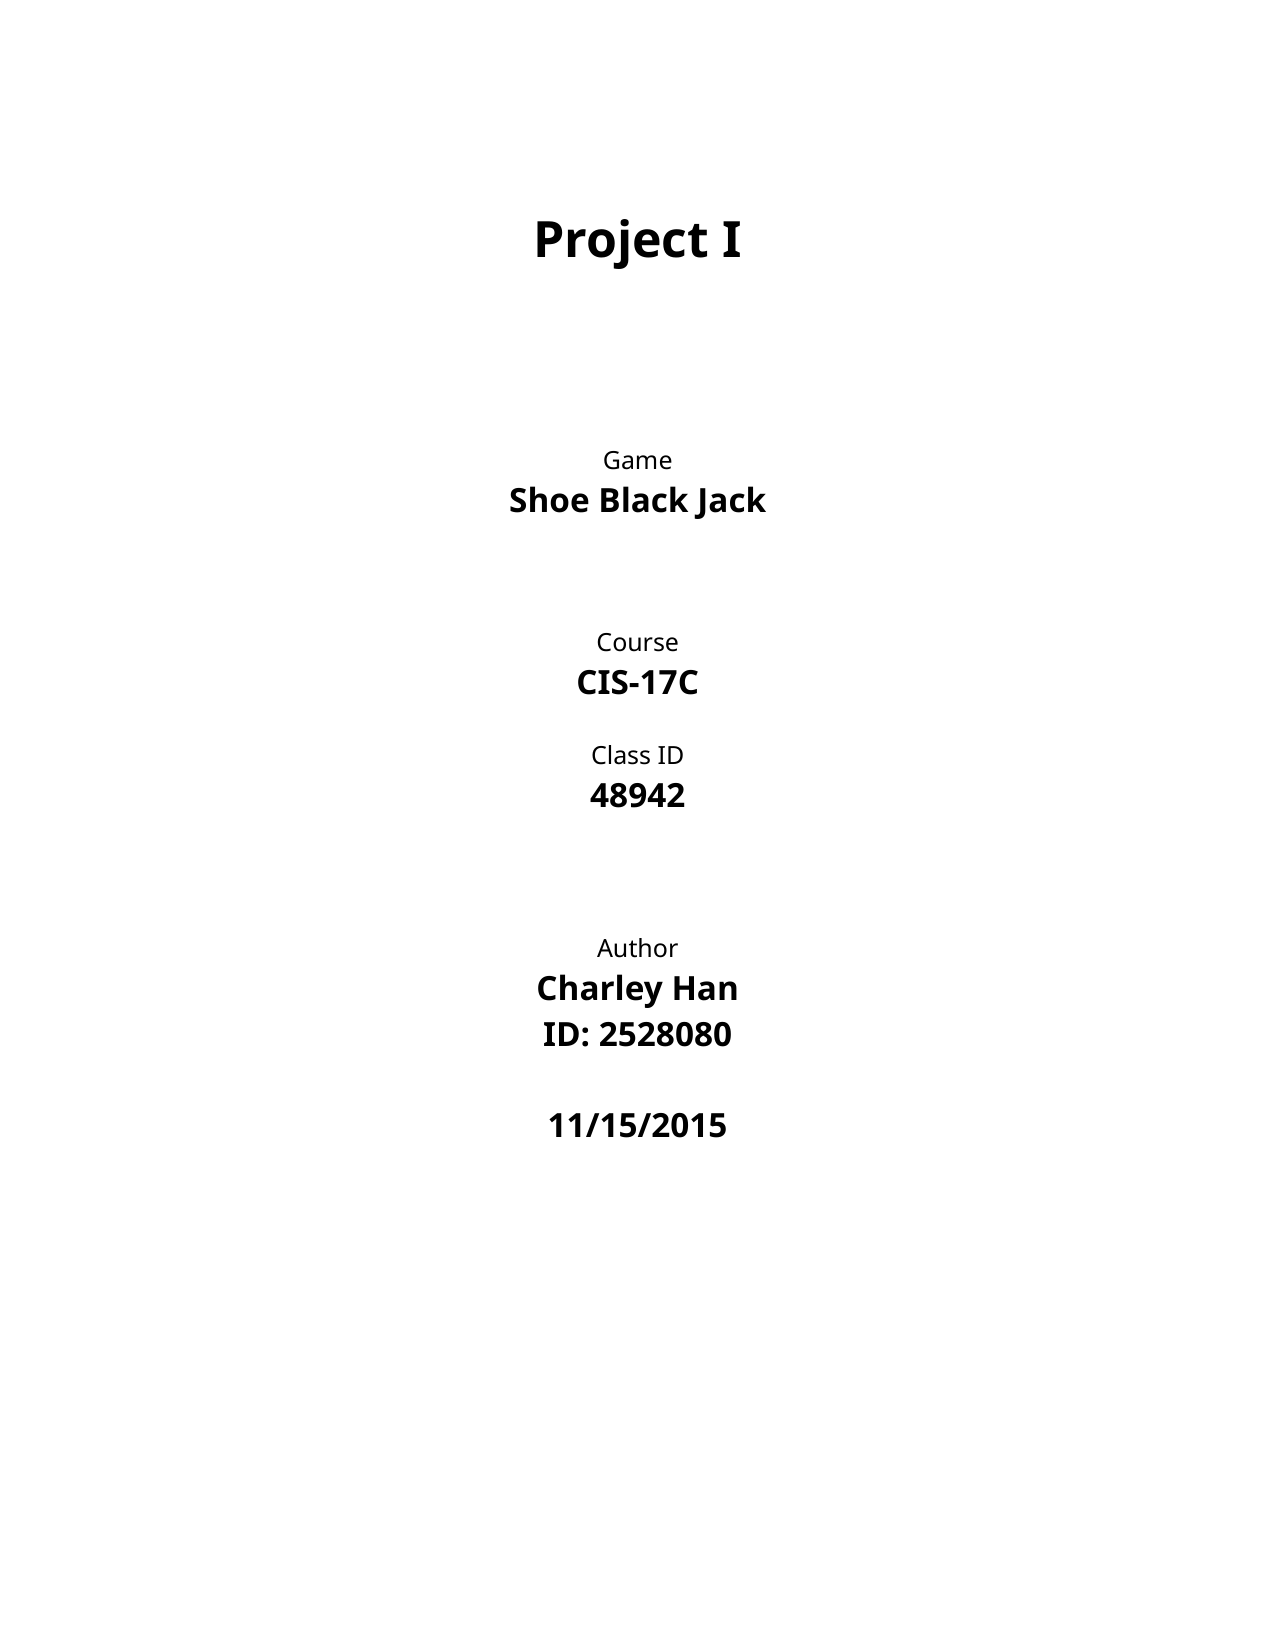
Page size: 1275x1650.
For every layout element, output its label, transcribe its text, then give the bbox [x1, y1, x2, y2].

text Author [118, 931, 1157, 965]
text Charley Han [118, 965, 1157, 1011]
text Game [118, 443, 1157, 477]
text 11/15/2015 [118, 1101, 1157, 1147]
text 48942 [118, 772, 1157, 817]
text CIS-17C [118, 658, 1157, 704]
text Shoe Black Jack [118, 477, 1157, 522]
text Course [118, 624, 1157, 658]
text Project I [118, 204, 1157, 272]
text Class ID [118, 738, 1157, 772]
text ID: 2528080 [118, 1011, 1157, 1056]
